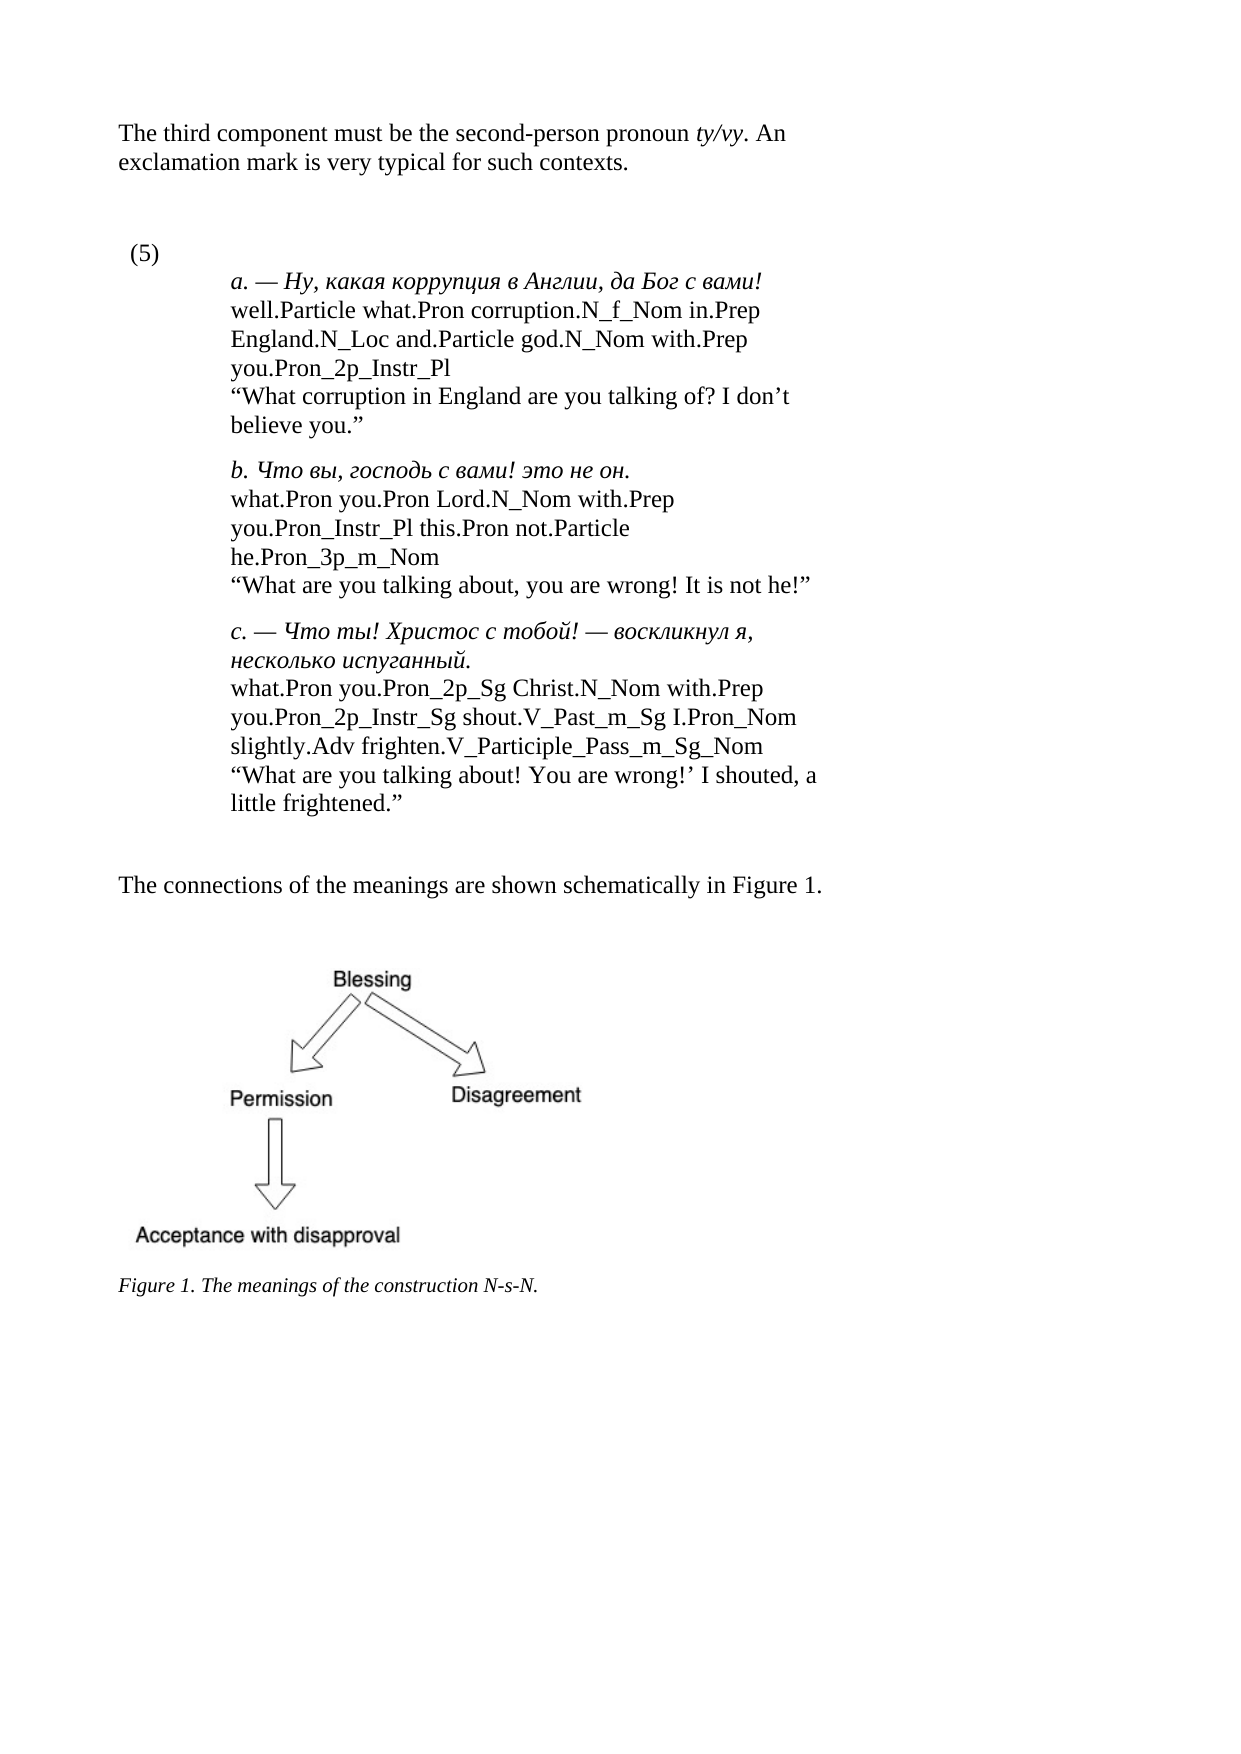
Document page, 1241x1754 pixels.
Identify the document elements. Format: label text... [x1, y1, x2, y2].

text b. Что вы, господь с вами! это не он. [230, 456, 827, 484]
text Figure 1. The meanings of the construction N-s-N. [118, 961, 827, 1297]
text a. — Ну, какая коррупция в Англии, да Бог с вами! [230, 266, 827, 295]
text The connections of the meanings are shown schematically in Figure 1. [118, 871, 827, 899]
text what.Pron you.Pron Lord.N_Nom with.Prep you.Pron_Instr_Pl this.Pron not.Particle he.Pron_3p_m_Nom [230, 484, 827, 571]
text “What are you talking about, you are wrong! It is not he!” [230, 571, 827, 599]
text what.Pron you.Pron_2p_Sg Christ.N_Nom with.Prep you.Pron_2p_Instr_Sg shout.V_Past_m_Sg I.Pron_Nom slightly.Adv frighten.V_Participle_Pass_m_Sg_Nom [230, 673, 827, 760]
text c. — Что ты! Христос с тобой! — воскликнул я, несколько испуганный. [230, 616, 827, 673]
text “What corruption in England are you talking of? I don’t believe you.” [230, 381, 827, 439]
text “What are you talking about! You are wrong!’ I shouted, a little frightened.” [230, 760, 827, 817]
text The third component must be the second-person pronoun ty/vy. An exclamation mark is very typical for such contexts. [118, 118, 827, 176]
picture [118, 968, 583, 1257]
text well.Particle what.Pron corruption.N_f_Nom in.Prep England.N_Loc and.Particle god.N_Nom with.Prep you.Pron_2p_Instr_Pl [230, 295, 827, 381]
